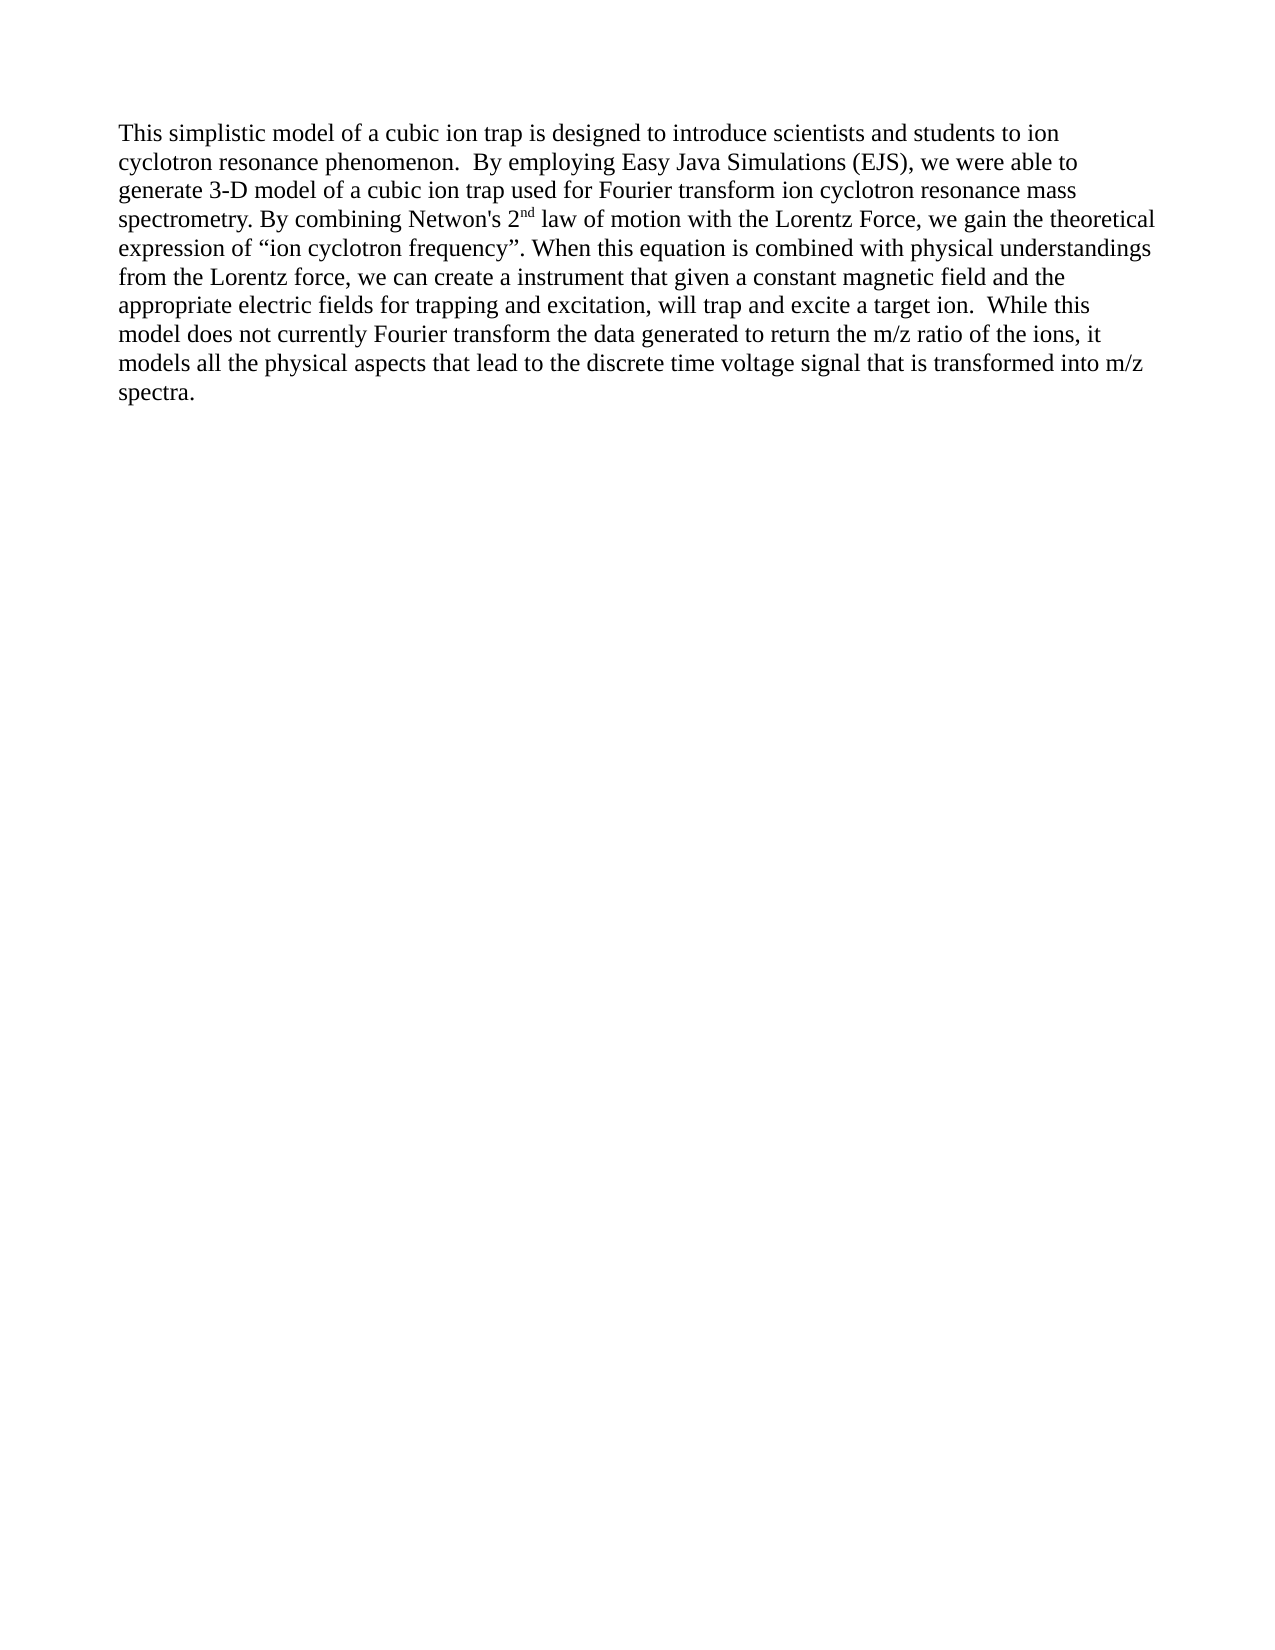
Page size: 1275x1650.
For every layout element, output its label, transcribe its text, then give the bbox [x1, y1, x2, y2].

text This simplistic model of a cubic ion trap is designed to introduce scientists and students to ion cyclotron resonance phenomenon. By employing Easy Java Simulations (EJS), we were able to generate 3-D model of a cubic ion trap used for Fourier transform ion cyclotron resonance mass spectrometry. By combining Netwon's 2nd law of motion with the Lorentz Force, we gain the theoretical expression of “ion cyclotron frequency”. When this equation is combined with physical understandings from the Lorentz force, we can create a instrument that given a constant magnetic field and the appropriate electric fields for trapping and excitation, will trap and excite a target ion. While this model does not currently Fourier transform the data generated to return the m/z ratio of the ions, it models all the physical aspects that lead to the discrete time voltage signal that is transformed into m/z spectra. [118, 118, 1157, 406]
